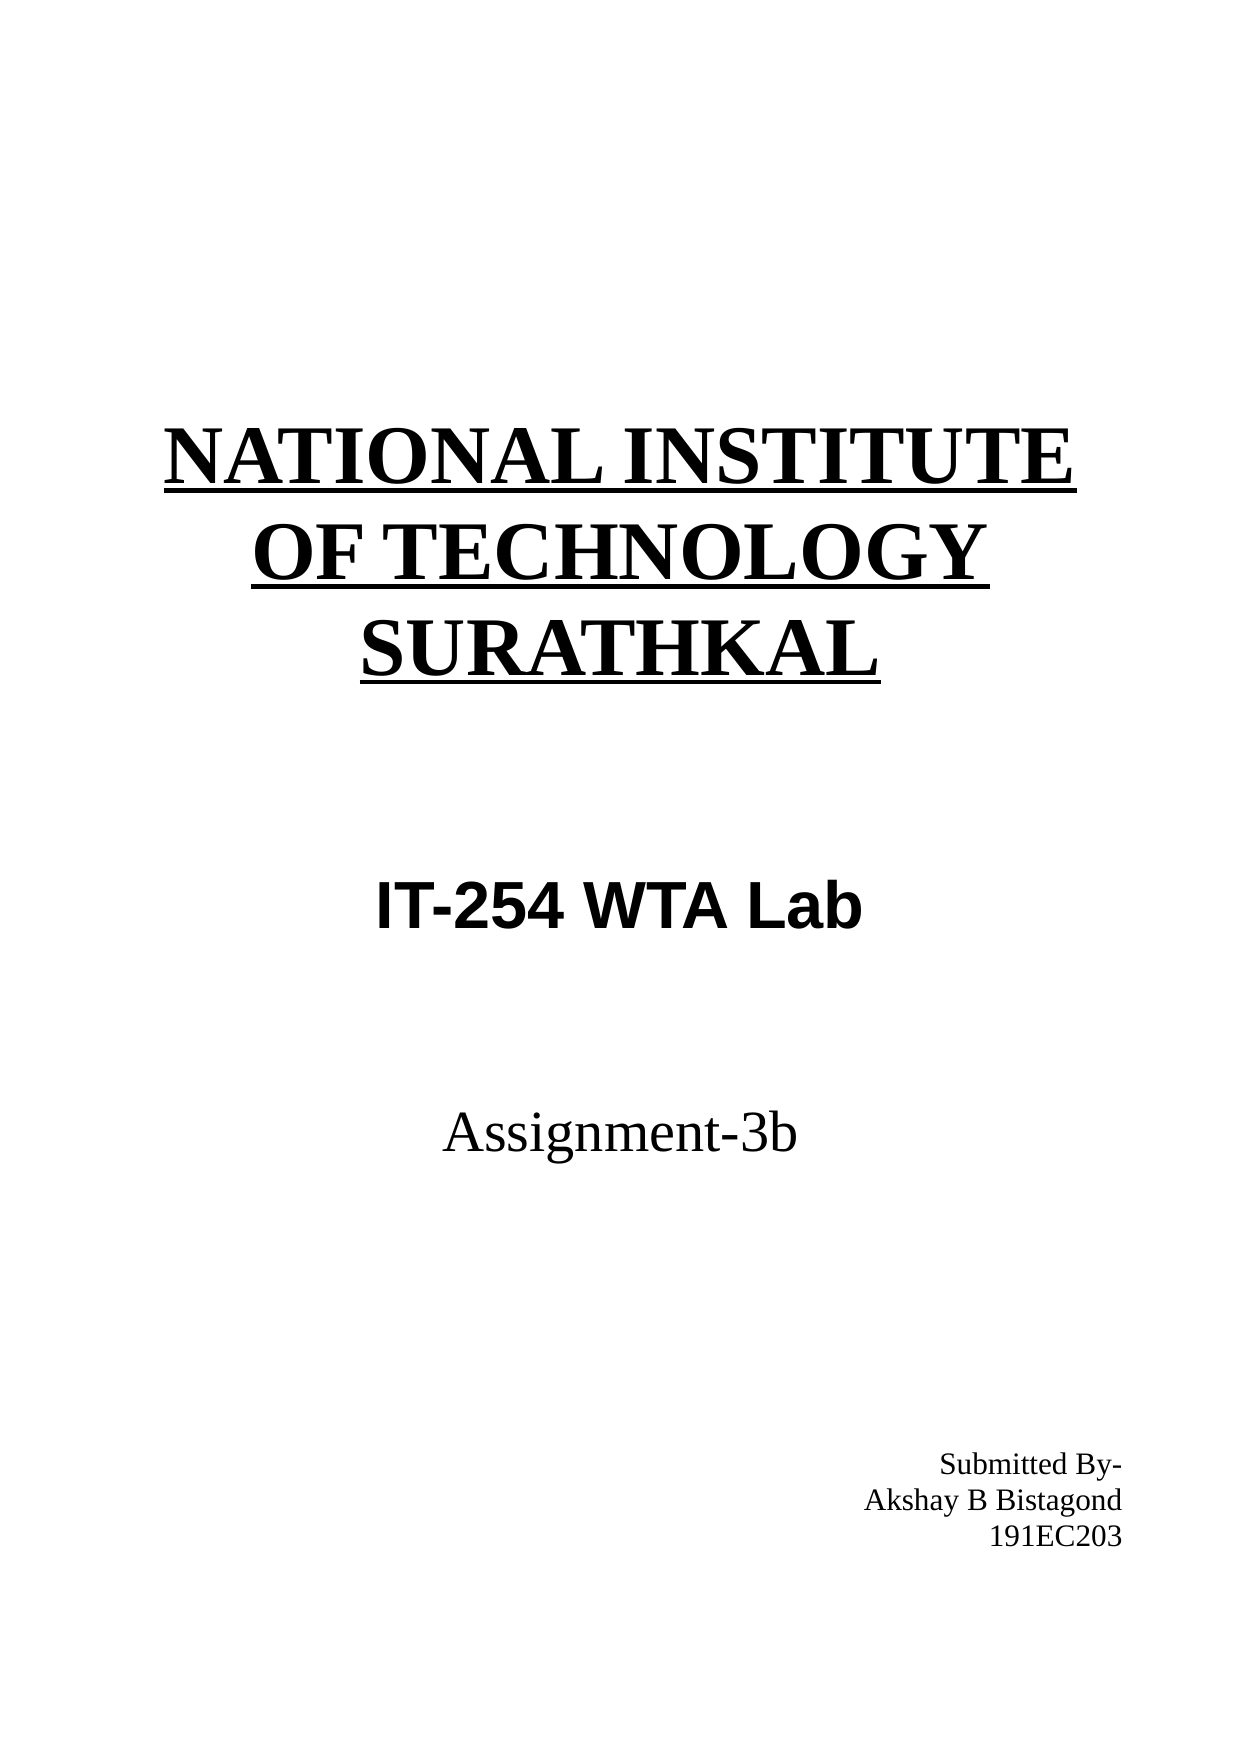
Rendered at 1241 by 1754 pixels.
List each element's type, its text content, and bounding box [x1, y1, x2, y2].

subtitle Assignment-3b [118, 1097, 1122, 1164]
text NATIONAL INSTITUTE OF TECHNOLOGY SURATHKAL [118, 406, 1122, 693]
text Akshay B Bistagond [118, 1481, 1122, 1517]
text 191EC203 [118, 1517, 1122, 1553]
text Submitted By- [118, 1445, 1122, 1481]
text IT-254 WTA Lab [118, 866, 1122, 942]
